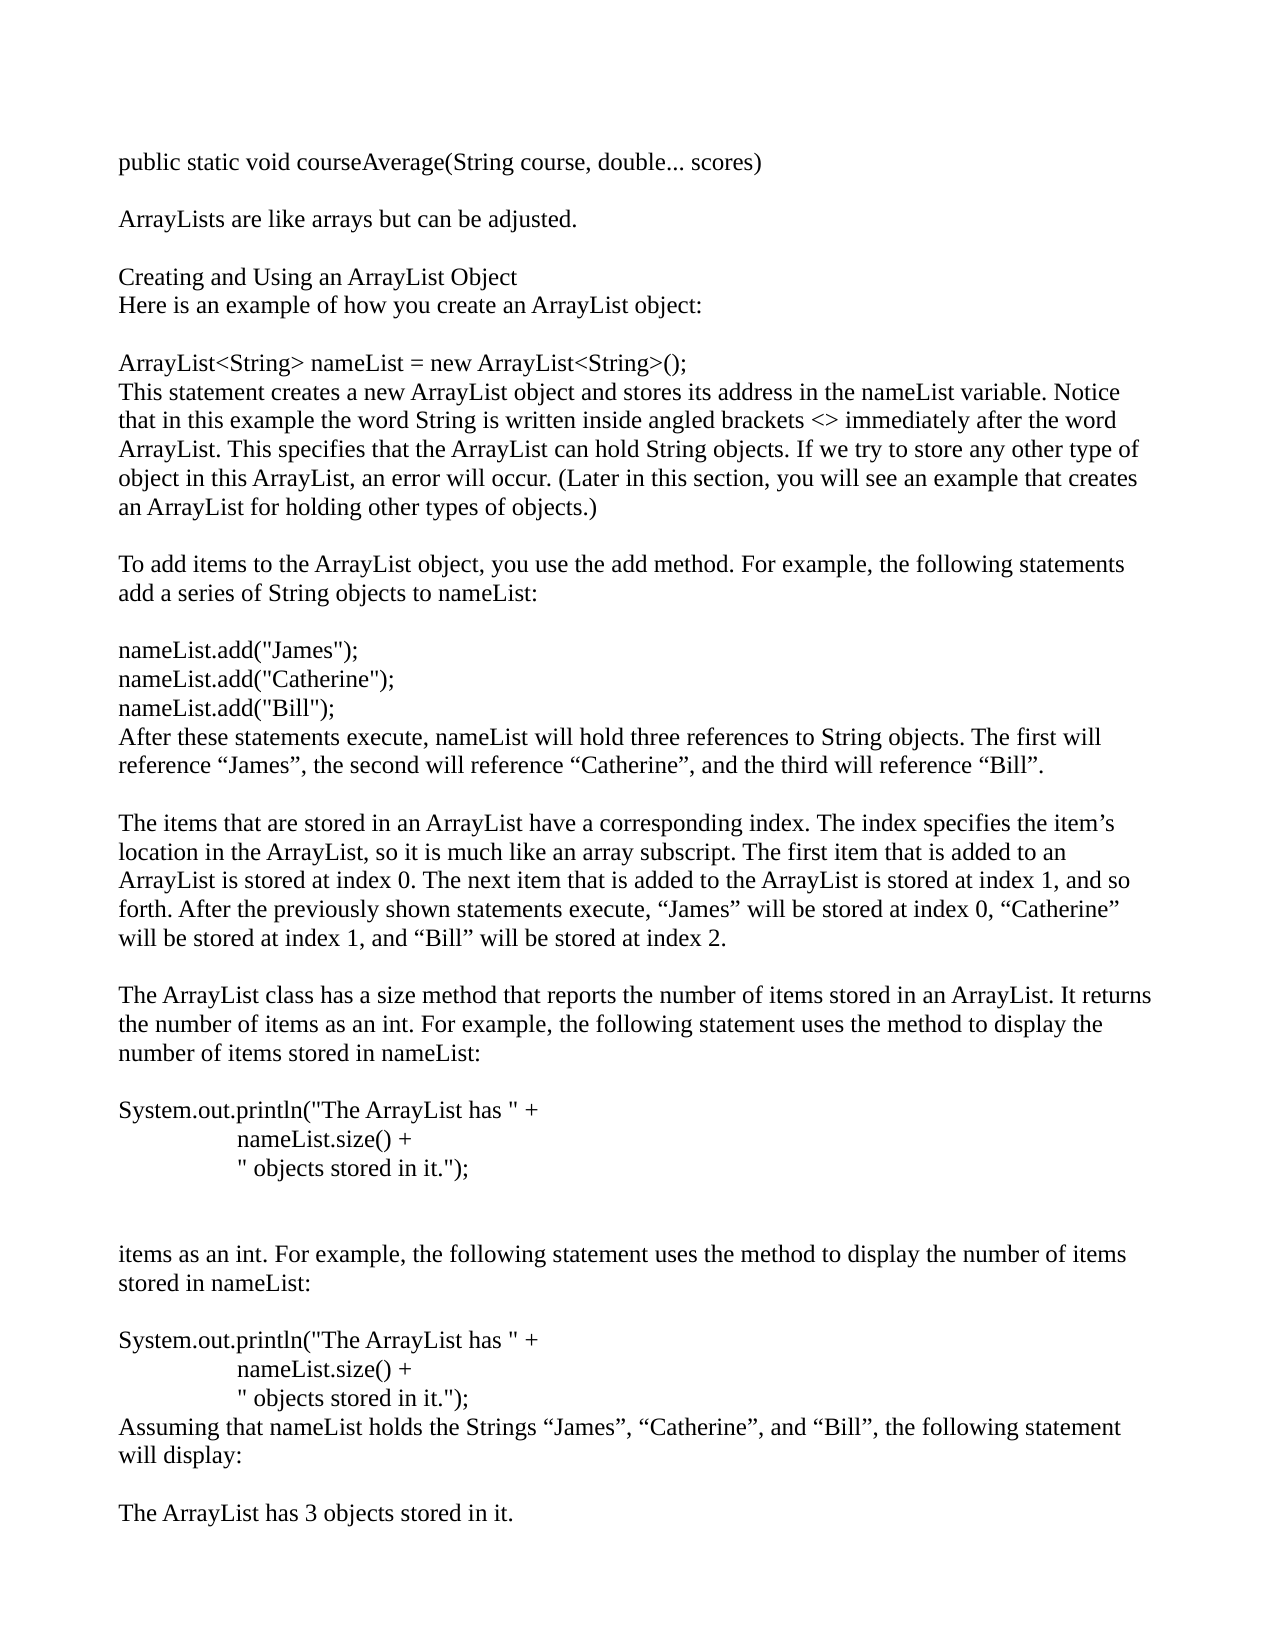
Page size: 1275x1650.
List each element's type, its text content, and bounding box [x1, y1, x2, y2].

text nameList.size() + [118, 1124, 1157, 1153]
text System.out.println("The ArrayList has " + [118, 1096, 1157, 1124]
text ArrayLists are like arrays but can be adjusted. [118, 204, 1157, 233]
text " objects stored in it."); [118, 1383, 1157, 1412]
text Assuming that nameList holds the Strings “James”, “Catherine”, and “Bill”, the following statement will display: [118, 1412, 1157, 1469]
text After these statements execute, nameList will hold three references to String objects. The first will reference “James”, the second will reference “Catherine”, and the third will reference “Bill”. [118, 722, 1157, 779]
text nameList.add("Bill"); [118, 693, 1157, 722]
text " objects stored in it."); [118, 1153, 1157, 1182]
text ArrayList<String> nameList = new ArrayList<String>(); [118, 348, 1157, 377]
text Creating and Using an ArrayList Object [118, 262, 1157, 291]
text items as an int. For example, the following statement uses the method to display the number of items stored in nameList: [118, 1239, 1157, 1297]
text To add items to the ArrayList object, you use the add method. For example, the following statements add a series of String objects to nameList: [118, 549, 1157, 607]
text nameList.add("James"); [118, 636, 1157, 664]
text Here is an example of how you create an ArrayList object: [118, 291, 1157, 319]
text nameList.add("Catherine"); [118, 664, 1157, 693]
text public static void courseAverage(String course, double... scores) [118, 147, 1157, 176]
text The ArrayList class has a size method that reports the number of items stored in an ArrayList. It returns the number of items as an int. For example, the following statement uses the method to display the number of items stored in nameList: [118, 981, 1157, 1067]
text The ArrayList has 3 objects stored in it. [118, 1498, 1157, 1527]
text The items that are stored in an ArrayList have a corresponding index. The index specifies the item’s location in the ArrayList, so it is much like an array subscript. The first item that is added to an ArrayList is stored at index 0. The next item that is added to the ArrayList is stored at index 1, and so forth. After the previously shown statements execute, “James” will be stored at index 0, “Catherine” will be stored at index 1, and “Bill” will be stored at index 2. [118, 808, 1157, 952]
text This statement creates a new ArrayList object and stores its address in the nameList variable. Notice that in this example the word String is written inside angled brackets <> immediately after the word ArrayList. This specifies that the ArrayList can hold String objects. If we try to store any other type of object in this ArrayList, an error will occur. (Later in this section, you will see an example that creates an ArrayList for holding other types of objects.) [118, 377, 1157, 521]
text nameList.size() + [118, 1354, 1157, 1383]
text System.out.println("The ArrayList has " + [118, 1326, 1157, 1354]
